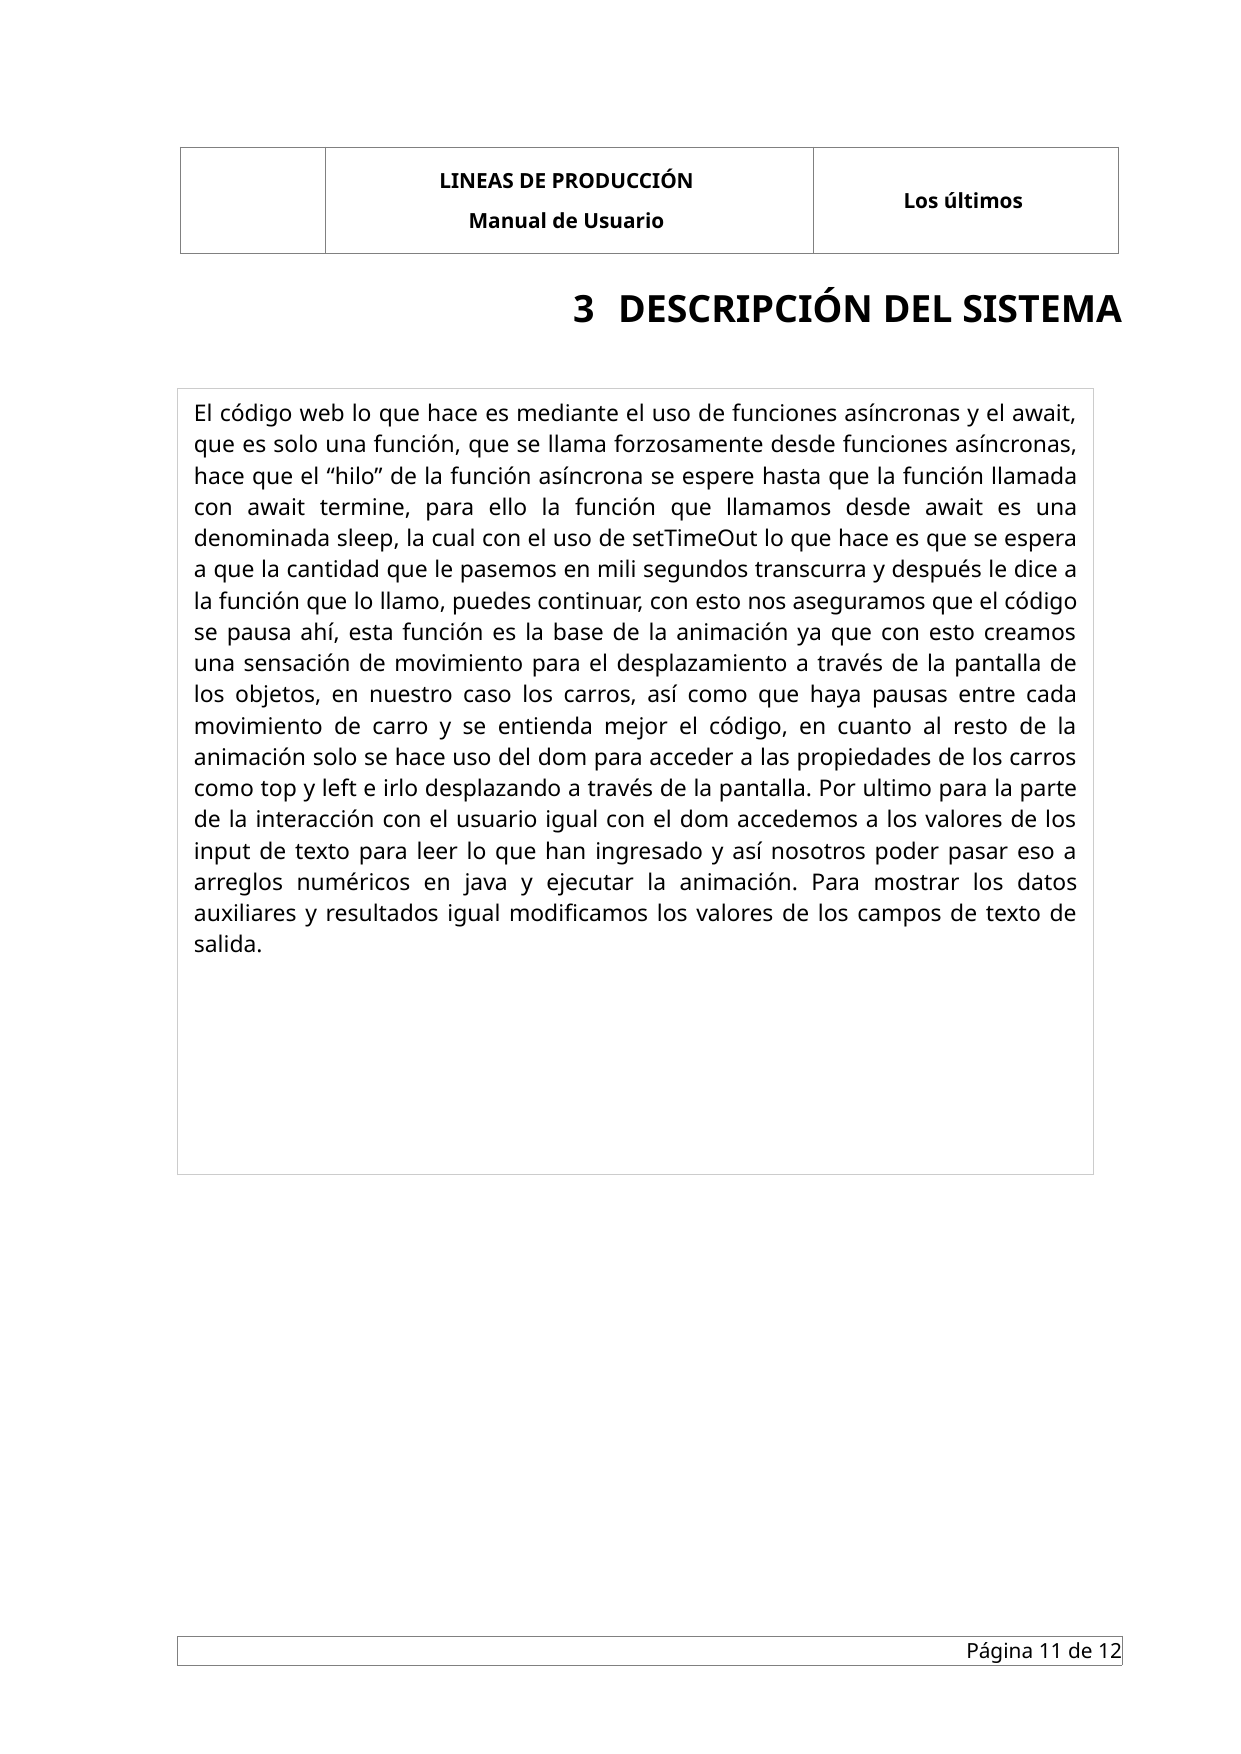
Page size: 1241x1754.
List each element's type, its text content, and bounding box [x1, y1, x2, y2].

subtitle DESCRIPCIÓN DEL SISTEMA [177, 282, 1122, 333]
text El código web lo que hace es mediante el uso de funciones asíncronas y el await, que es solo una función, que se llama forzosamente desde funciones asíncronas, hace que el “hilo” de la función asíncrona se espere hasta que la función llamada con await termine, para ello la función que llamamos desde await es una denominada sleep, la cual con el uso de setTimeOut lo que hace es que se espera a que la cantidad que le pasemos en mili segundos transcurra y después le dice a la función que lo llamo, puedes continuar, con esto nos aseguramos que el código se pausa ahí, esta función es la base de la animación ya que con esto creamos una sensación de movimiento para el desplazamiento a través de la pantalla de los objetos, en nuestro caso los carros, así como que haya pausas entre cada movimiento de carro y se entienda mejor el código, en cuanto al resto de la animación solo se hace uso del dom para acceder a las propiedades de los carros como top y left e irlo desplazando a través de la pantalla. Por ultimo para la parte de la interacción con el usuario igual con el dom accedemos a los valores de los input de texto para leer lo que han ingresado y así nosotros poder pasar eso a arreglos numéricos en java y ejecutar la animación. Para mostrar los datos auxiliares y resultados igual modificamos los valores de los campos de texto de salida. [194, 397, 1078, 960]
